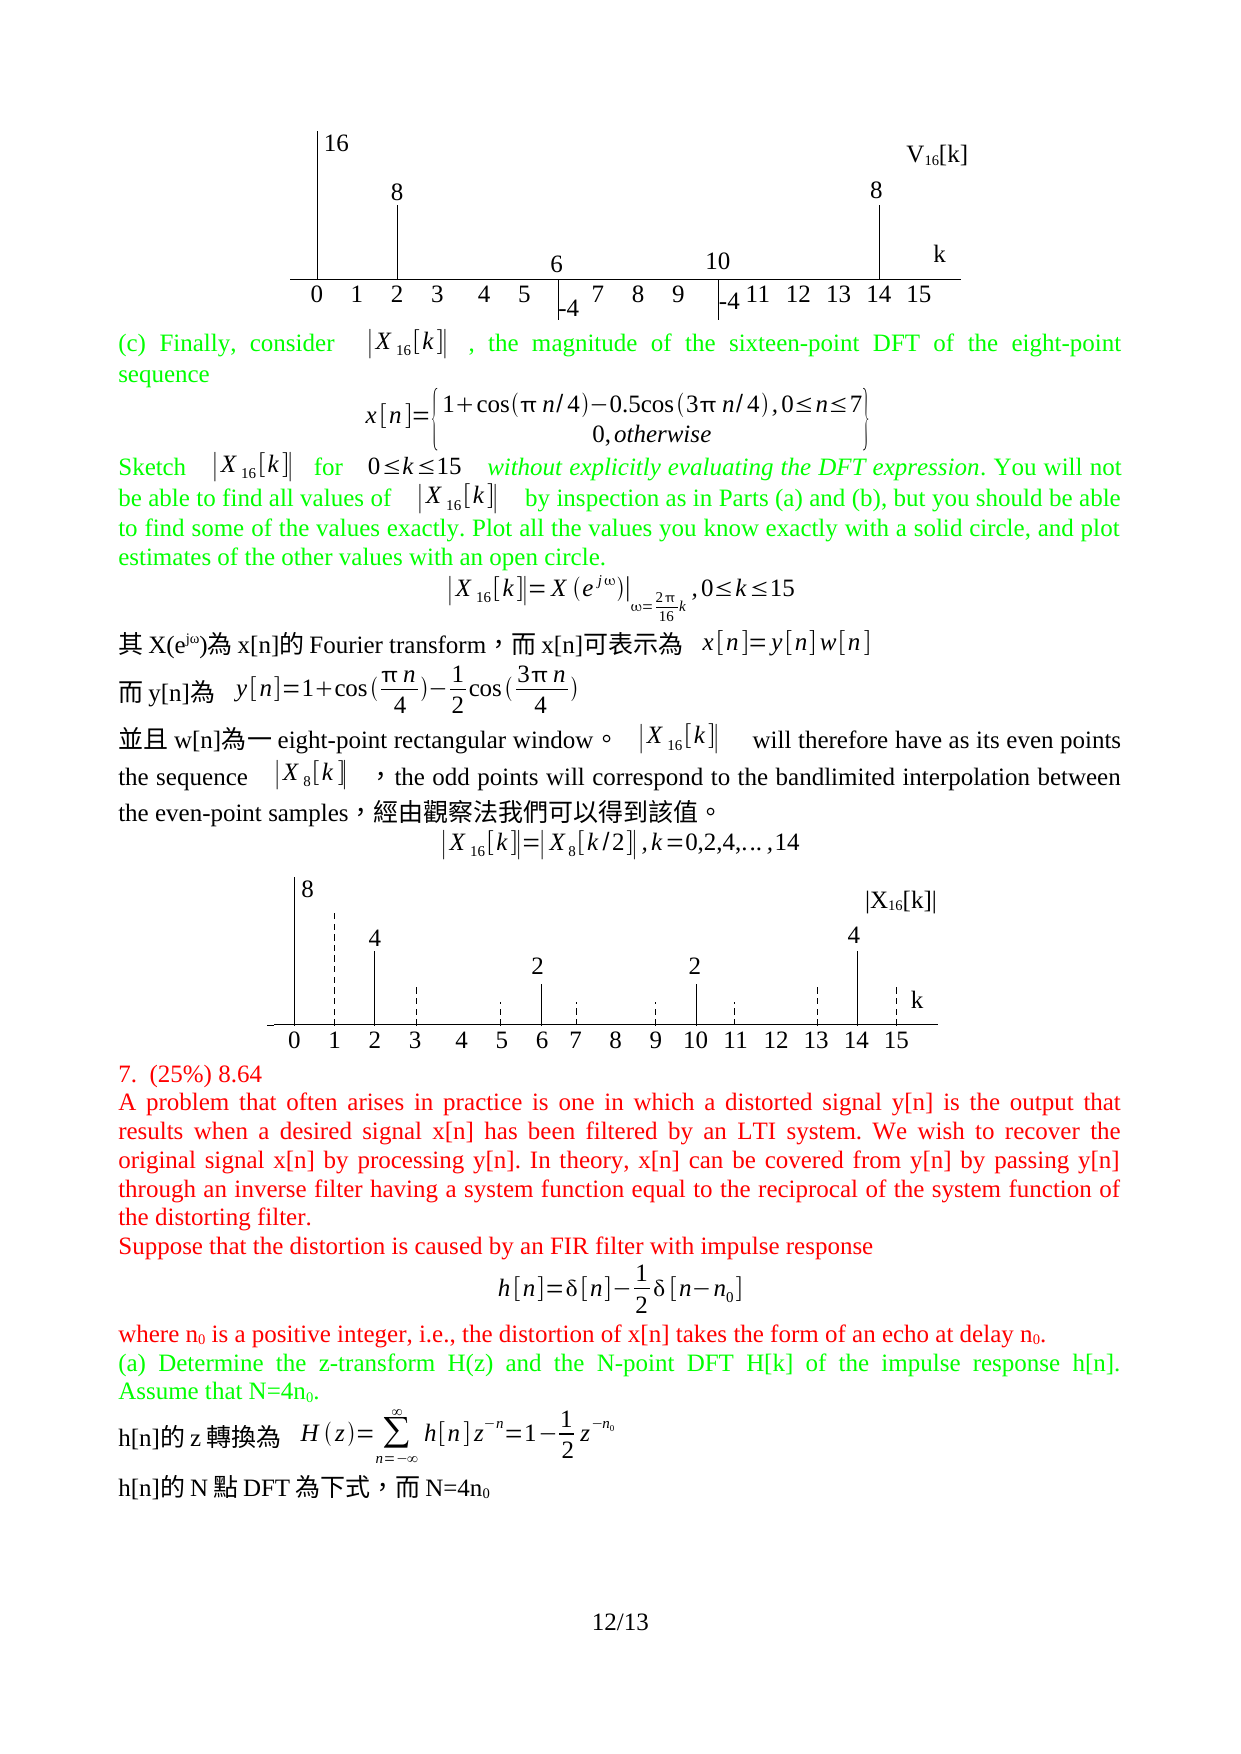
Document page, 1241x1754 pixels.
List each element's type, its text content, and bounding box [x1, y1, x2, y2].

text 7. (25%) 8.64 [118, 889, 1122, 1087]
text (c) Finally, consider , the magnitude of the sixteen-point DFT of the eight-point sequence [118, 118, 1122, 387]
text Suppose that the distortion is caused by an FIR filter with impulse response [118, 1231, 1122, 1260]
text 並且w[n]為一eight-point rectangular window。 will therefore have as its even points the sequence ，the odd points will correspond to the bandlimited interpolation between the even-point samples，經由觀察法我們可以得到該值。 [118, 720, 1122, 828]
text h[n]的N點DFT為下式，而N=4n0 [118, 1467, 1122, 1503]
text 而y[n]為 [118, 661, 1122, 720]
text (a) Determine the z-transform H(z) and the N-point DFT H[k] of the impulse response h[n]. Assume that N=4n0. [118, 1348, 1122, 1405]
text where n0 is a positive integer, i.e., the distortion of x[n] takes the form of an echo at delay n0. [118, 1319, 1122, 1348]
text A problem that often arises in practice is one in which a distorted signal y[n] is the output that results when a desired signal x[n] has been filtered by an LTI system. We wish to recover the original signal x[n] by processing y[n]. In theory, x[n] can be covered from y[n] by passing y[n] through an inverse filter having a system function equal to the reciprocal of the system function of the distorting filter. [118, 1087, 1122, 1231]
text Sketch for without explicitly evaluating the DFT expression. You will not be able to find all values of by inspection as in Parts (a) and (b), but you should be able to find some of the values exactly. Plot all the values you know exactly with a solid circle, and plot estimates of the other values with an open circle. [118, 451, 1122, 571]
text 其X(ejω)為x[n]的Fourier transform，而x[n]可表示為 [118, 624, 1122, 661]
text h[n]的z轉換為 [118, 1405, 1122, 1467]
